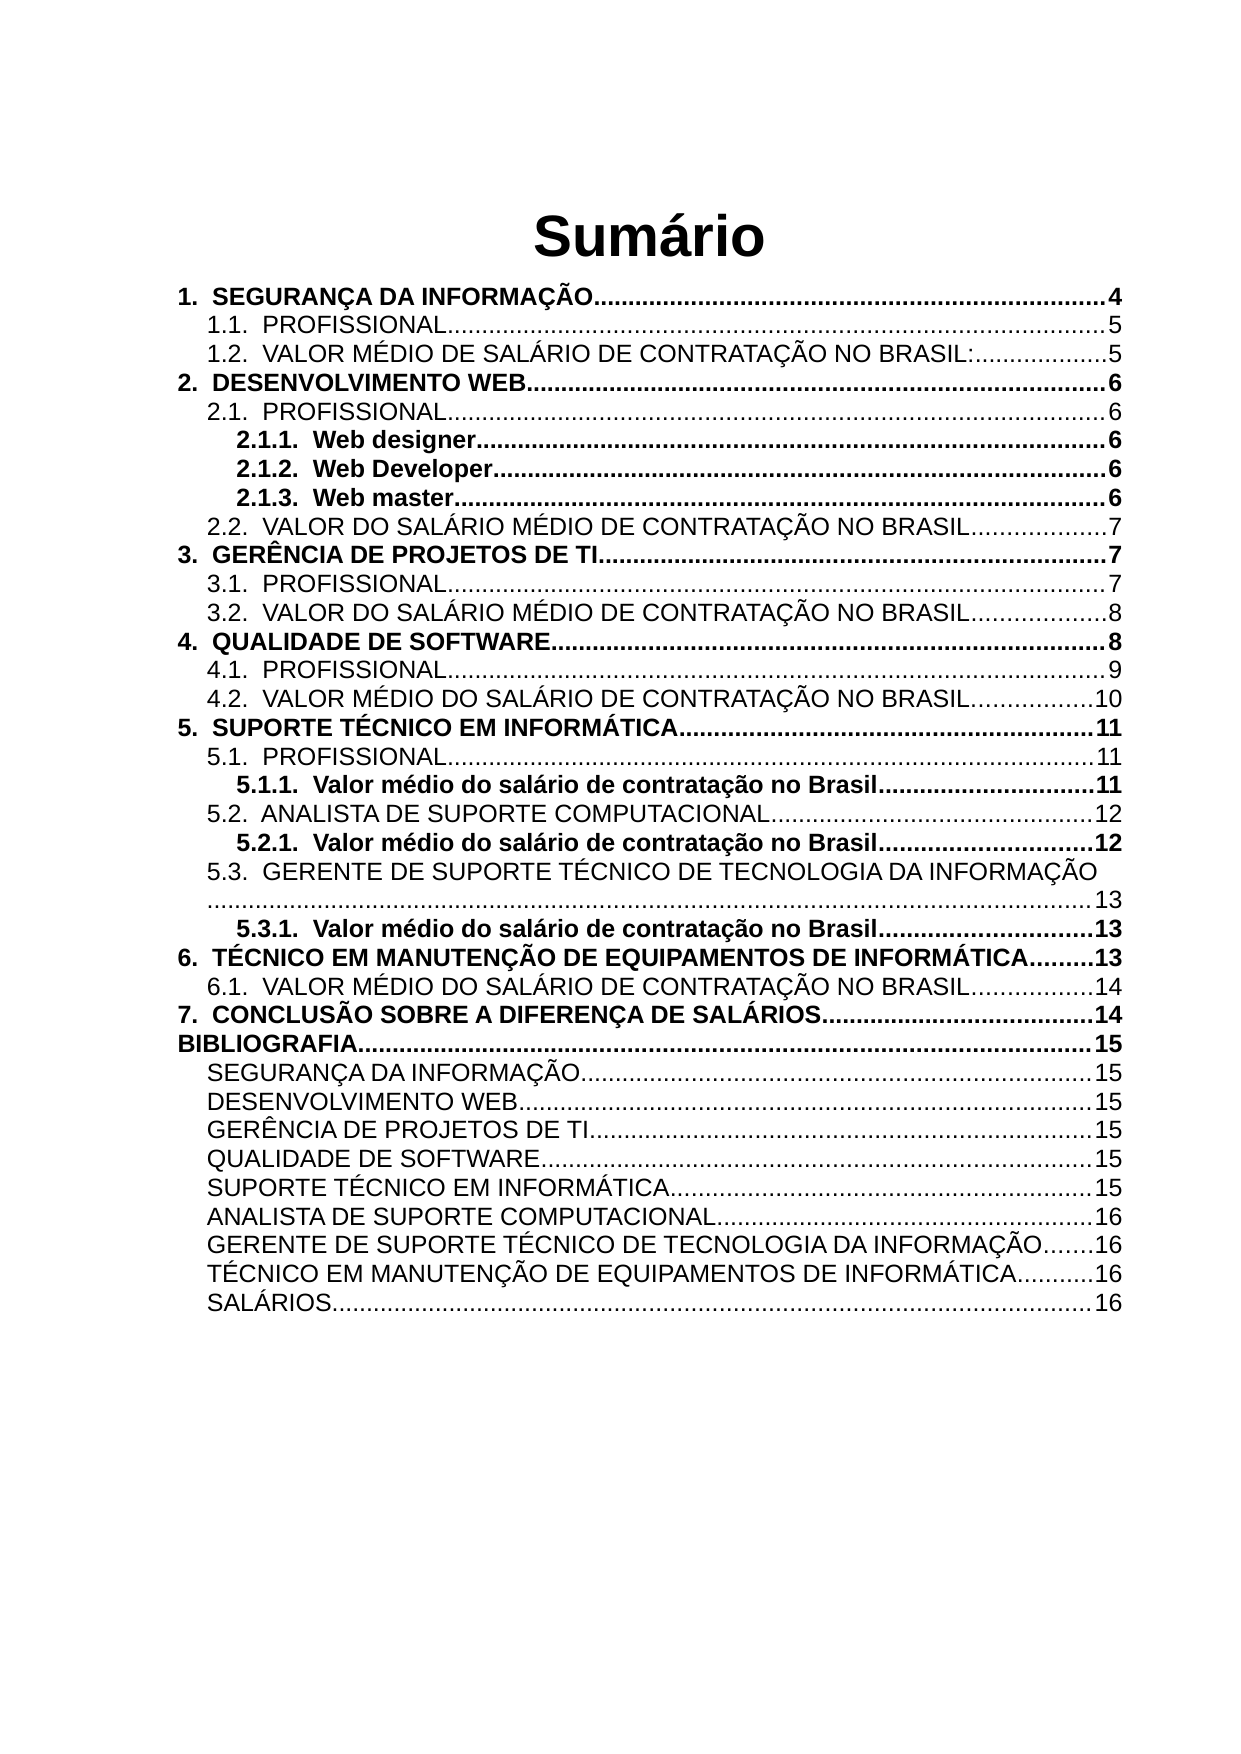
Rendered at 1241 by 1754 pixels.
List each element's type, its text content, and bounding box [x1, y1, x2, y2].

text 3.1. Profissional 7 [207, 569, 1122, 598]
text 5.3.1. Valor médio do salário de contratação no Brasil 13 [236, 914, 1122, 943]
text Salários 16 [207, 1288, 1122, 1317]
text Qualidade de software 15 [207, 1144, 1122, 1173]
text Segurança da informação 15 [207, 1058, 1122, 1087]
text 5.2. Analista de Suporte Computacional 12 [207, 799, 1122, 828]
text 5.3. Gerente de suporte técnico de tecnologia da informação 13 [207, 857, 1122, 914]
text Bibliografia 15 [177, 1029, 1122, 1058]
text Suporte técnico em informática 15 [207, 1173, 1122, 1202]
text 3. Gerência de projetos de TI 7 [177, 541, 1122, 569]
text 3.2. Valor do salário médio de contratação no Brasil 8 [207, 598, 1122, 627]
text 6.1. Valor médio do salário de contratação no Brasil 14 [207, 972, 1122, 1001]
text 7. Conclusão sobre a diferença de salários 14 [177, 1001, 1122, 1029]
text 1.1. Profissional 5 [207, 311, 1122, 339]
text 4.2. Valor médio do salário de contratação no Brasil. 10 [207, 684, 1122, 713]
text 2.2. Valor do salário médio de contratação no Brasil 7 [207, 512, 1122, 541]
text 4. Qualidade de software 8 [177, 627, 1122, 656]
text 4.1. Profissional 9 [207, 656, 1122, 684]
title Sumário [177, 202, 1122, 269]
text 2.1.1. Web designer 6 [236, 426, 1122, 454]
text Desenvolvimento web 15 [207, 1087, 1122, 1116]
text 2. Desenvolvimento web 6 [177, 368, 1122, 397]
text 5.1. Profissional 11 [207, 742, 1122, 771]
text 1. Segurança da informação 4 [177, 282, 1122, 311]
text Analista de Suporte Computacional 16 [207, 1202, 1122, 1231]
text 5.2.1. Valor médio do salário de contratação no Brasil 12 [236, 828, 1122, 857]
text 5.1.1. Valor médio do salário de contratação no Brasil 11 [236, 771, 1122, 799]
text 2.1. Profissional 6 [207, 397, 1122, 426]
text 2.1.3. Web master 6 [236, 483, 1122, 512]
text 5. Suporte Técnico em Informática 11 [177, 713, 1122, 742]
text 1.2. Valor médio de salário de contratação no Brasil: 5 [207, 339, 1122, 368]
text Gerência de projetos de ti 15 [207, 1116, 1122, 1144]
text 2.1.2. Web Developer 6 [236, 454, 1122, 483]
text Gerente de suporte técnico de tecnologia da informação 16 [207, 1231, 1122, 1259]
text Técnico em manutenção de equipamentos de informática 16 [207, 1259, 1122, 1288]
text 6. Técnico em manutenção de equipamentos de informática 13 [177, 943, 1122, 972]
